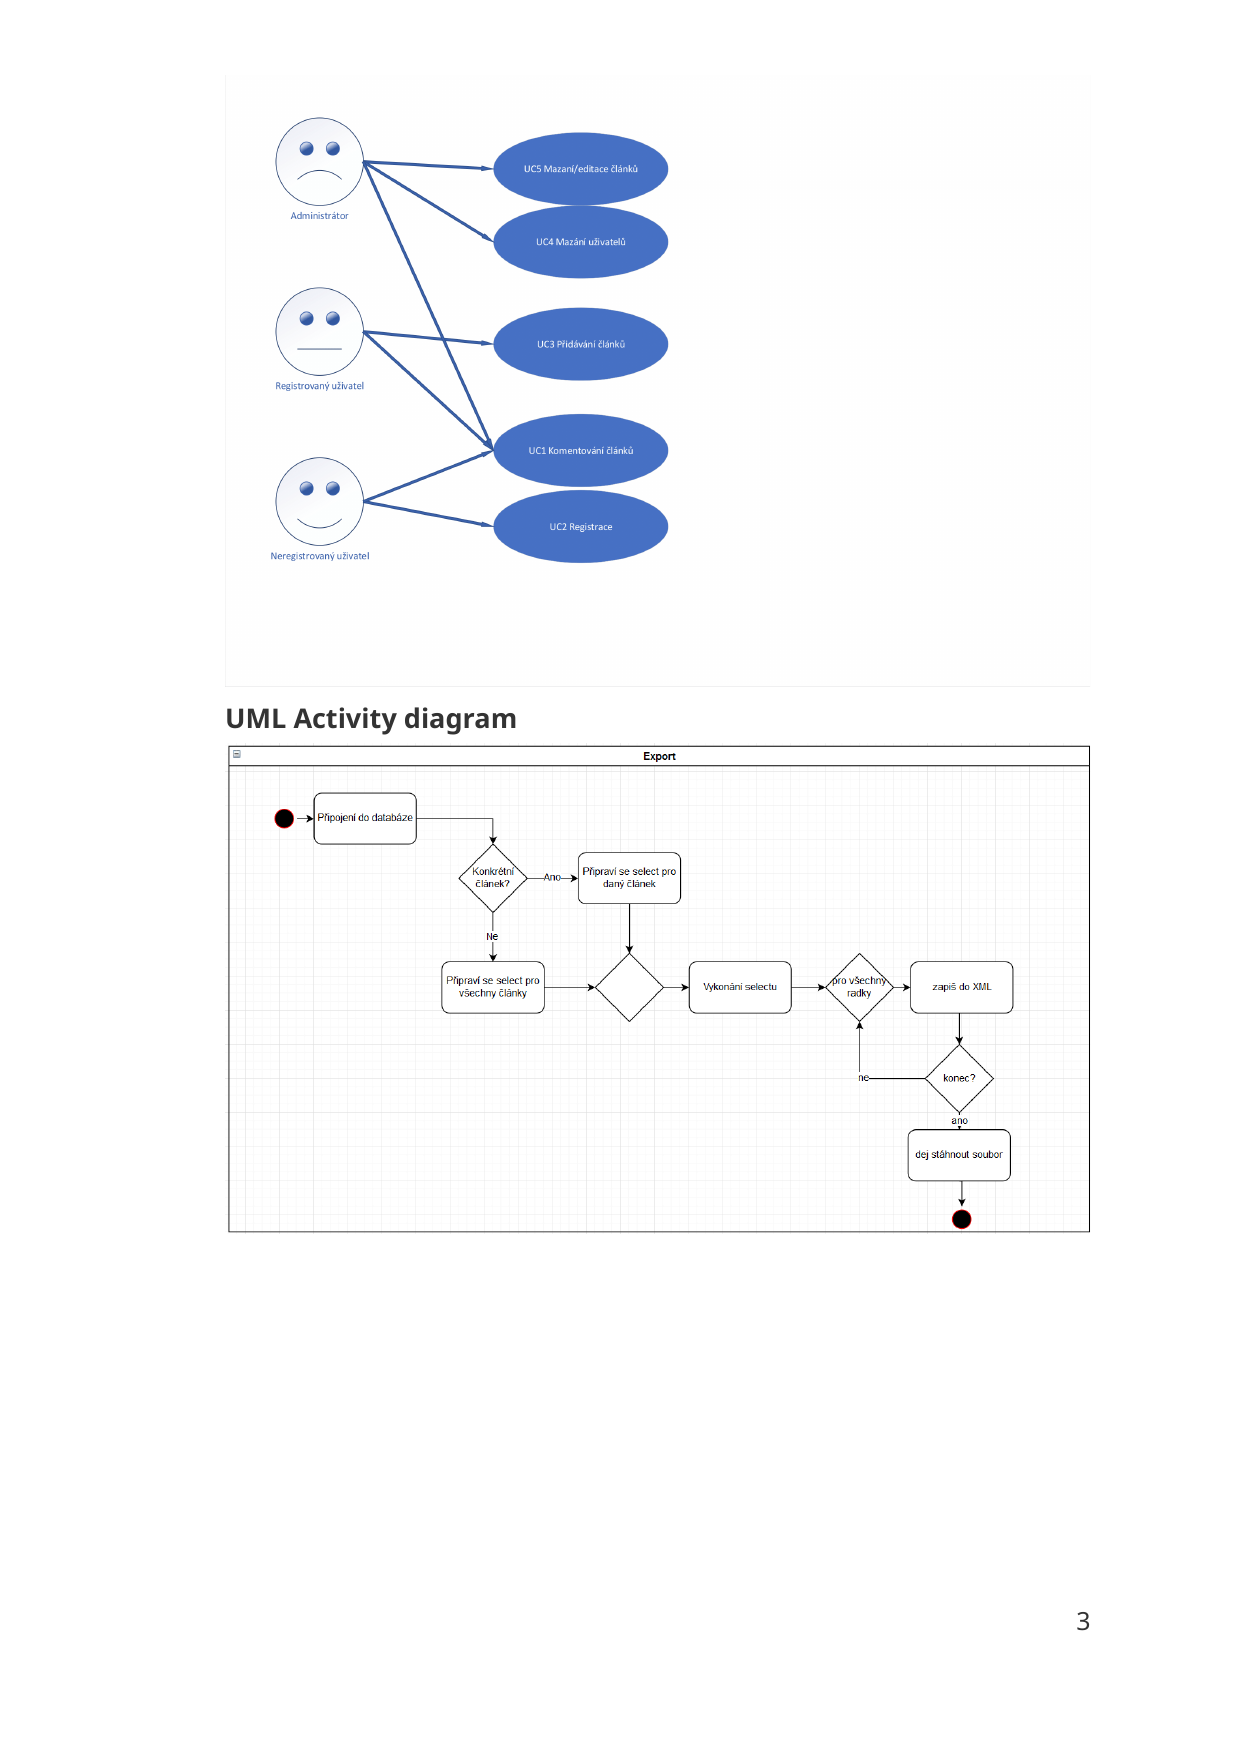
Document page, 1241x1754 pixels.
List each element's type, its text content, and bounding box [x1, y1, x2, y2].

subtitle UML Activity diagram [225, 700, 1090, 737]
